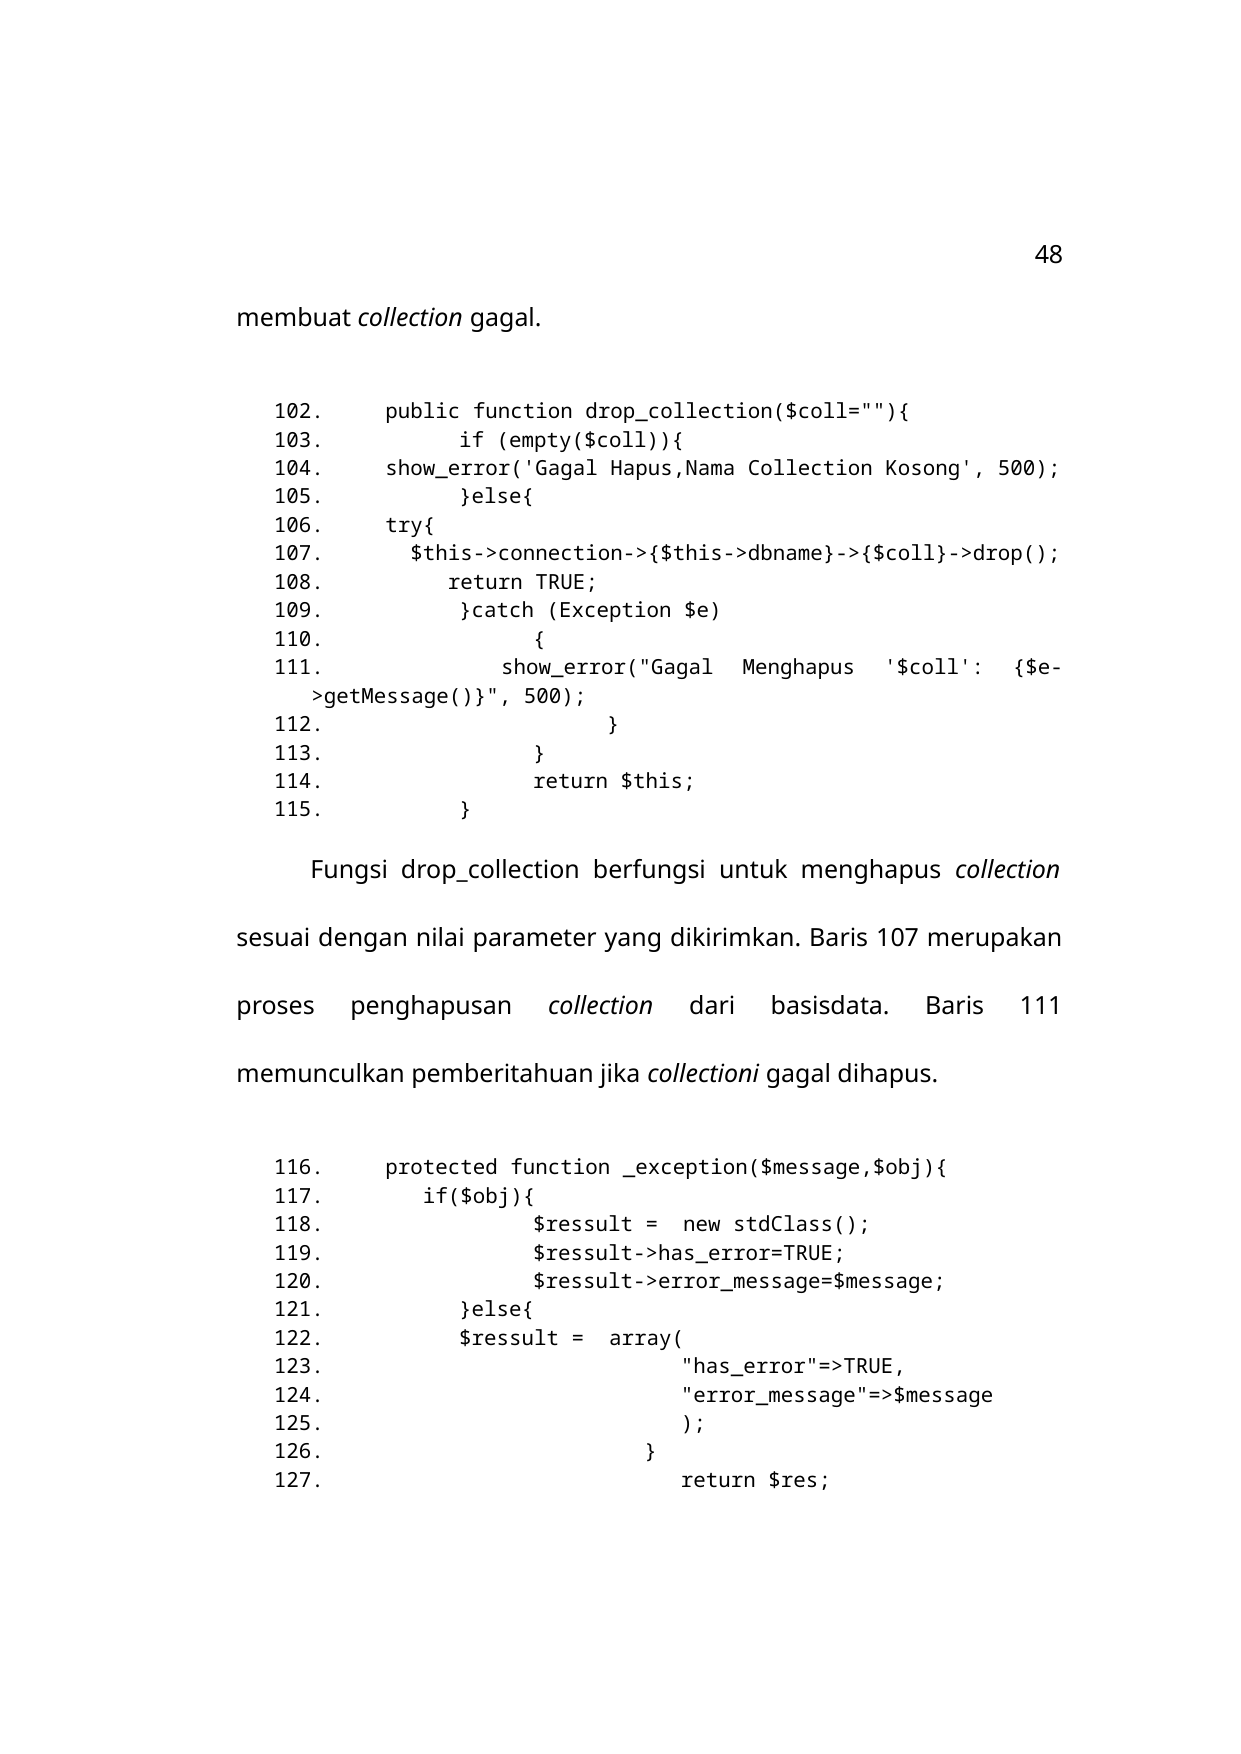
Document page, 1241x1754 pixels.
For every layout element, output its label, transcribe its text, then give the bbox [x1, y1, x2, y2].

list $ressult = array( [274, 1323, 1063, 1351]
list "has_error"=>TRUE, [274, 1351, 1063, 1380]
list }else{ [274, 1294, 1063, 1323]
list $ressult->error_message=$message; [274, 1266, 1063, 1294]
list }catch (Exception $e) [274, 595, 1063, 624]
list ); [274, 1408, 1063, 1437]
list return $res; [274, 1465, 1063, 1493]
list try{ [274, 510, 1063, 538]
list { [274, 624, 1063, 652]
list } [274, 738, 1063, 766]
list } [274, 794, 1063, 823]
text Fungsi drop_collection berfungsi untuk menghapus collection sesuai dengan nilai parameter yang dikirimkan. Baris 107 merupakan proses penghapusan collection dari basisdata. Baris 111 memunculkan pemberitahuan jika collectioni gagal dihapus. [236, 851, 1063, 1090]
list $ressult = new stdClass(); [274, 1209, 1063, 1238]
list return TRUE; [274, 567, 1063, 595]
list $ressult->has_error=TRUE; [274, 1238, 1063, 1266]
list $this->connection->{$this->dbname}->{$coll}->drop(); [274, 538, 1063, 567]
list if($obj){ [274, 1181, 1063, 1209]
list if (empty($coll)){ [274, 425, 1063, 453]
list show_error('Gagal Hapus,Nama Collection Kosong', 500); [274, 453, 1063, 482]
list } [274, 709, 1063, 738]
list return $this; [274, 766, 1063, 794]
list "error_message"=>$message [274, 1380, 1063, 1408]
text membuat collection gagal. [236, 300, 1063, 334]
list protected function _exception($message,$obj){ [274, 1152, 1063, 1181]
list show_error("Gagal Menghapus '$coll': {$e->getMessage()}", 500); [274, 652, 1063, 709]
list } [274, 1437, 1063, 1465]
list public function drop_collection($coll=""){ [274, 396, 1063, 425]
list }else{ [274, 482, 1063, 510]
